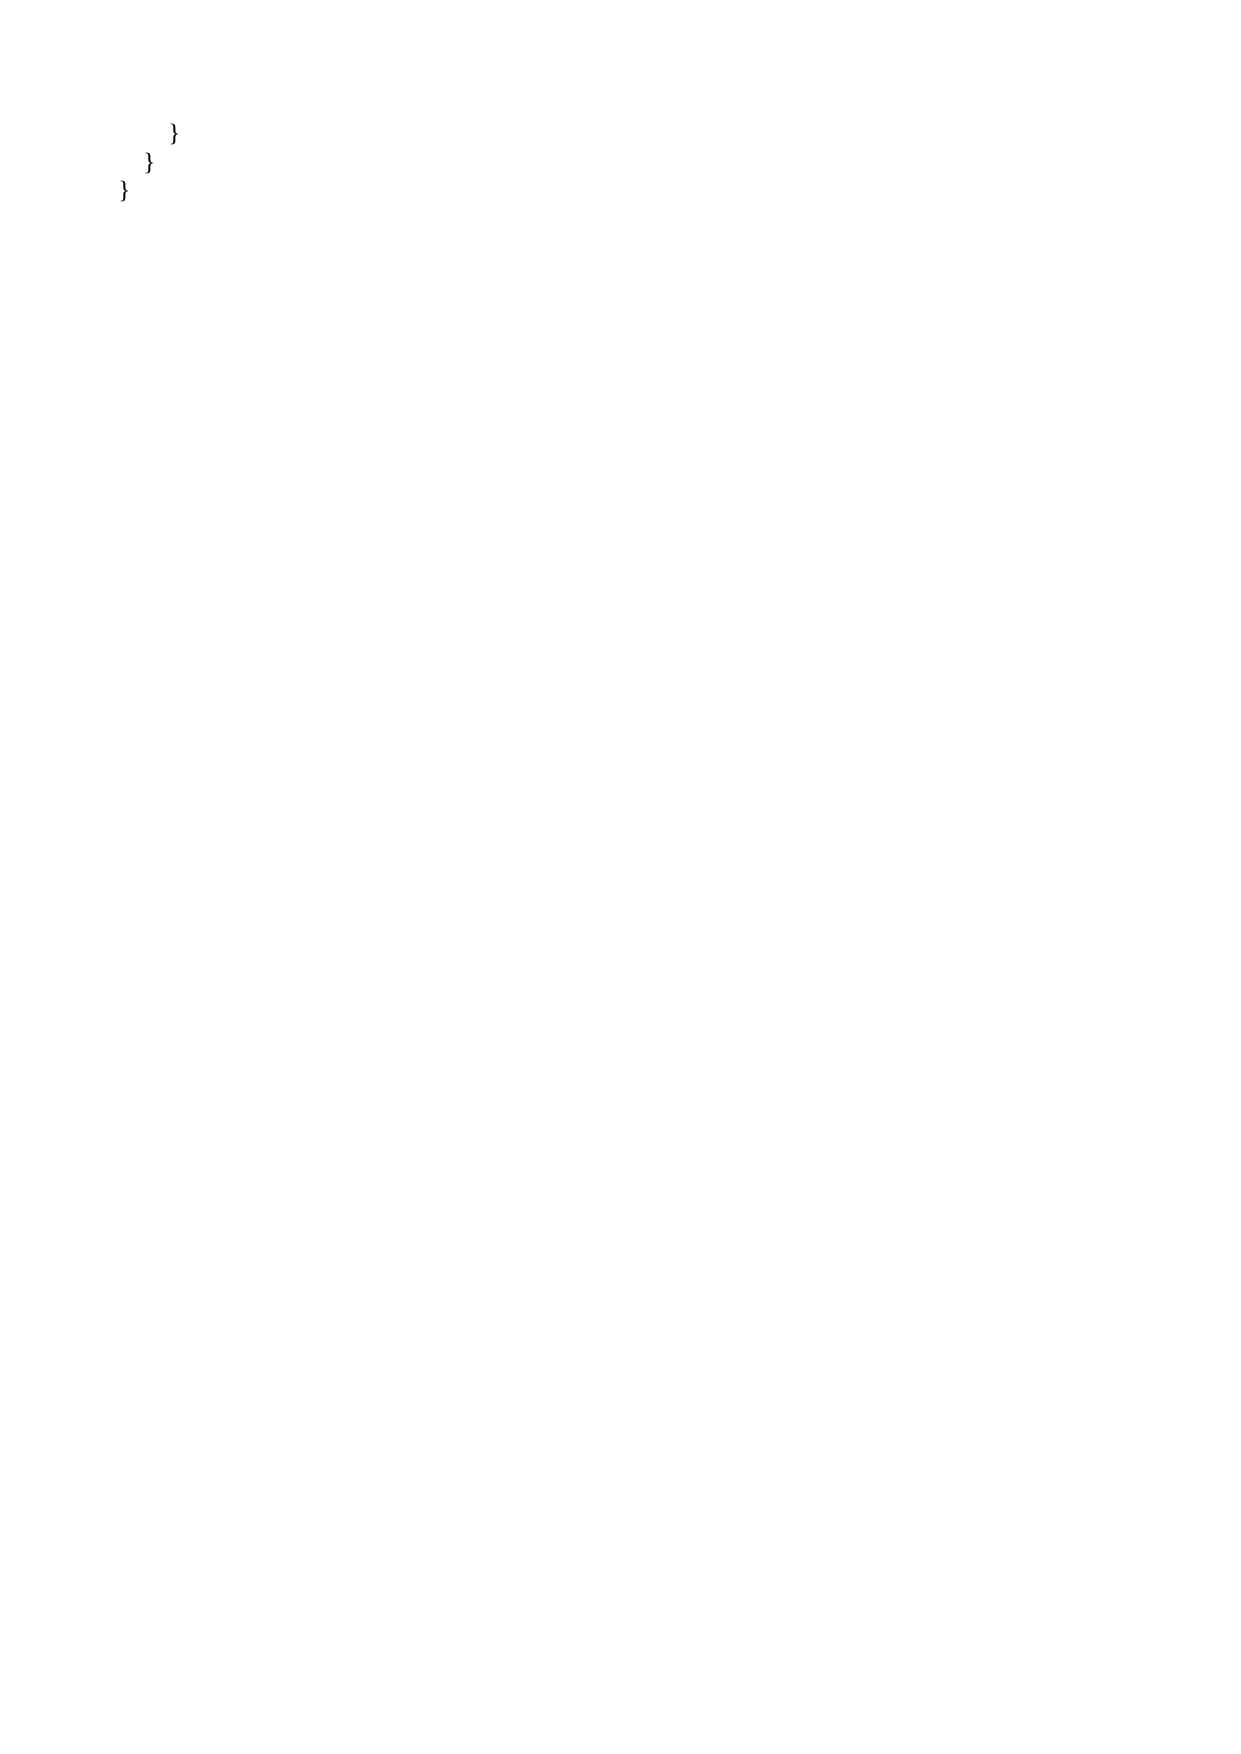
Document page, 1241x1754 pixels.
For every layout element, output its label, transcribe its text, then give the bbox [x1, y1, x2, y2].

text } [118, 147, 1122, 176]
text } [118, 176, 1122, 204]
text } [118, 118, 1122, 147]
